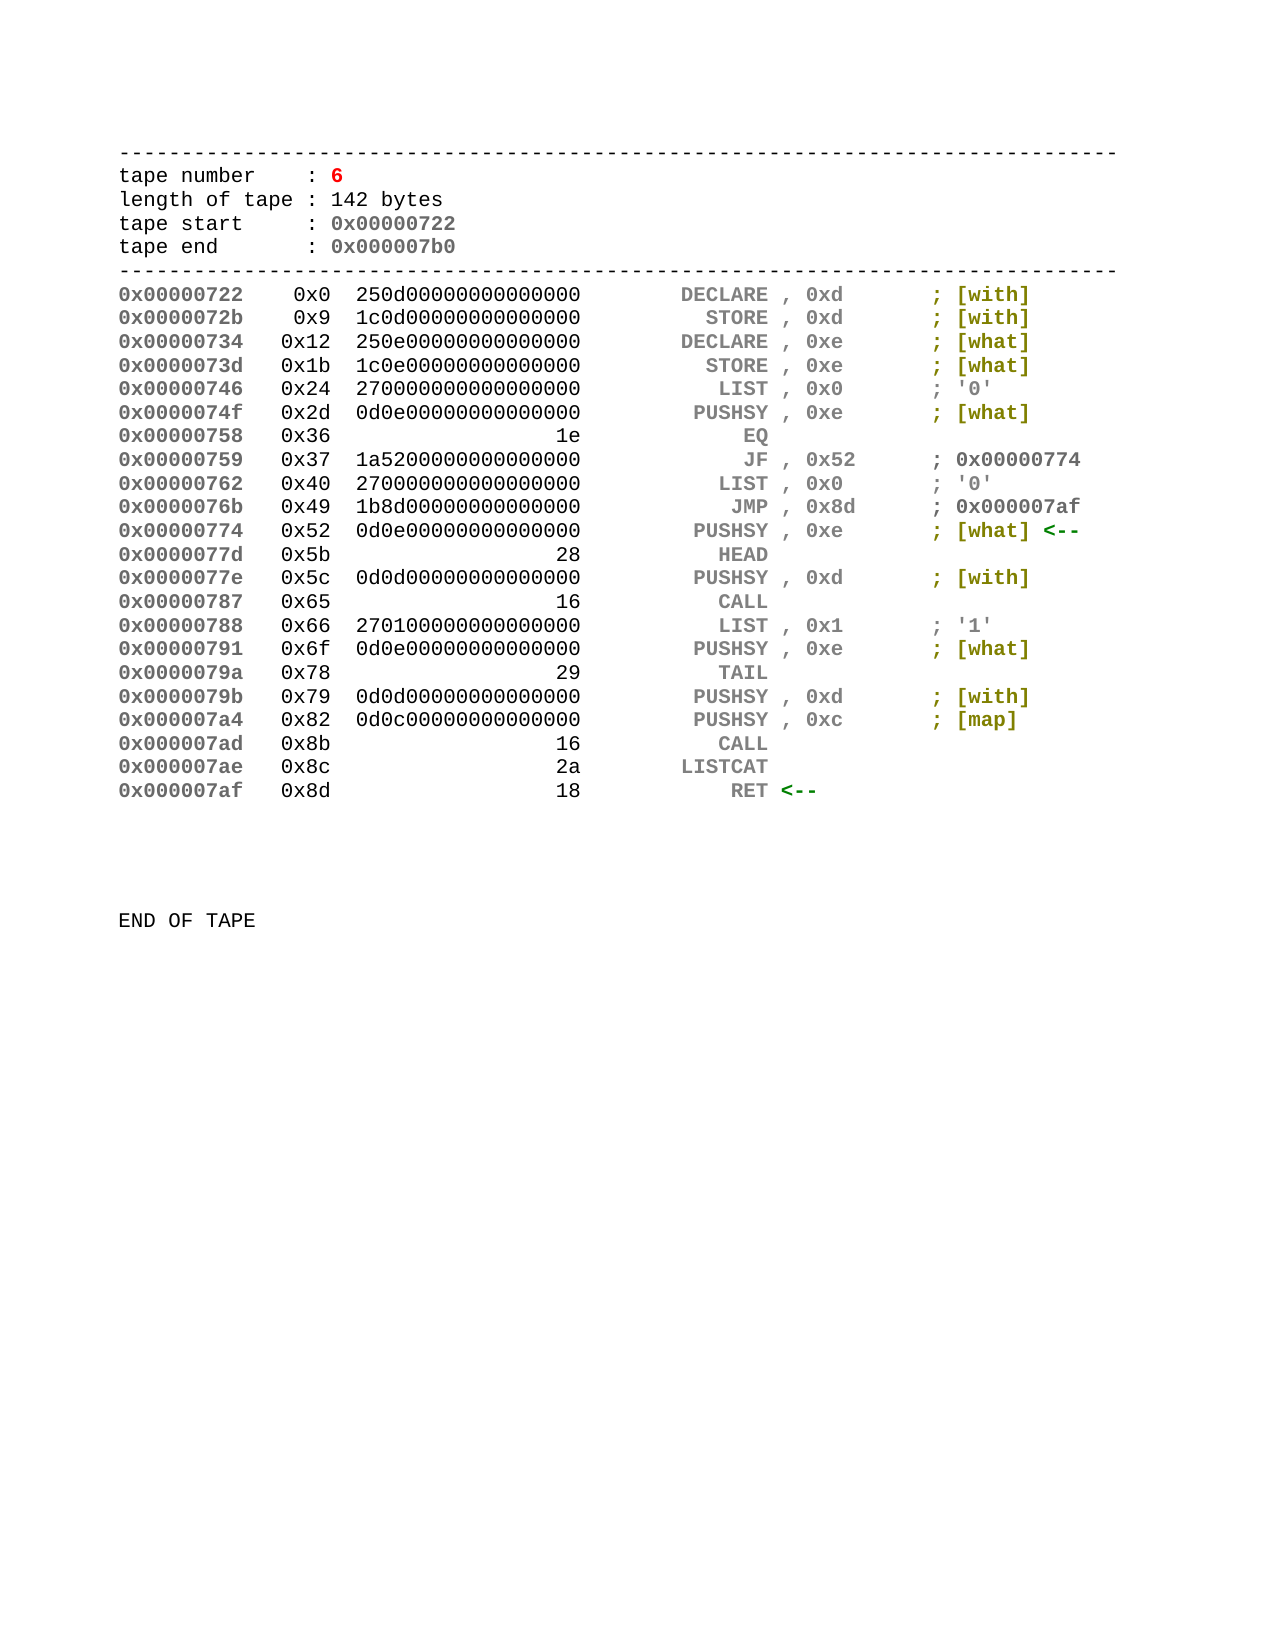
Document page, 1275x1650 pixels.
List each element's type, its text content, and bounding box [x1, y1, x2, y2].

text 0x00000746 0x24 270000000000000000 LIST , 0x0 ; '0' [118, 378, 1157, 402]
text 0x0000076b 0x49 1b8d00000000000000 JMP , 0x8d ; 0x000007af [118, 496, 1157, 520]
text 0x0000077d 0x5b 28 HEAD [118, 544, 1157, 567]
text END OF TAPE [118, 910, 1157, 934]
text 0x000007ad 0x8b 16 CALL [118, 733, 1157, 757]
text 0x00000787 0x65 16 CALL [118, 591, 1157, 615]
text 0x00000791 0x6f 0d0e00000000000000 PUSHSY , 0xe ; [what] [118, 638, 1157, 662]
text 0x0000074f 0x2d 0d0e00000000000000 PUSHSY , 0xe ; [what] [118, 402, 1157, 426]
text 0x00000774 0x52 0d0e00000000000000 PUSHSY , 0xe ; [what] <-- [118, 520, 1157, 544]
text 0x00000734 0x12 250e00000000000000 DECLARE , 0xe ; [what] [118, 331, 1157, 354]
text tape start : 0x00000722 [118, 213, 1157, 236]
text 0x0000077e 0x5c 0d0d00000000000000 PUSHSY , 0xd ; [with] [118, 567, 1157, 591]
text 0x00000722 0x0 250d00000000000000 DECLARE , 0xd ; [with] [118, 284, 1157, 307]
text 0x0000072b 0x9 1c0d00000000000000 STORE , 0xd ; [with] [118, 307, 1157, 331]
text -------------------------------------------------------------------------------- [118, 142, 1157, 165]
text 0x00000759 0x37 1a5200000000000000 JF , 0x52 ; 0x00000774 [118, 449, 1157, 473]
text length of tape : 142 bytes [118, 189, 1157, 213]
text tape number : 6 [118, 165, 1157, 189]
text 0x0000079a 0x78 29 TAIL [118, 662, 1157, 686]
text 0x0000079b 0x79 0d0d00000000000000 PUSHSY , 0xd ; [with] [118, 686, 1157, 709]
text tape end : 0x000007b0 [118, 236, 1157, 260]
text 0x00000758 0x36 1e EQ [118, 426, 1157, 449]
text -------------------------------------------------------------------------------- [118, 260, 1157, 284]
text 0x00000762 0x40 270000000000000000 LIST , 0x0 ; '0' [118, 473, 1157, 496]
text 0x000007ae 0x8c 2a LISTCAT [118, 757, 1157, 780]
text 0x0000073d 0x1b 1c0e00000000000000 STORE , 0xe ; [what] [118, 354, 1157, 378]
text 0x00000788 0x66 270100000000000000 LIST , 0x1 ; '1' [118, 615, 1157, 638]
text 0x000007a4 0x82 0d0c00000000000000 PUSHSY , 0xc ; [map] [118, 709, 1157, 733]
text 0x000007af 0x8d 18 RET <-- [118, 780, 1157, 804]
